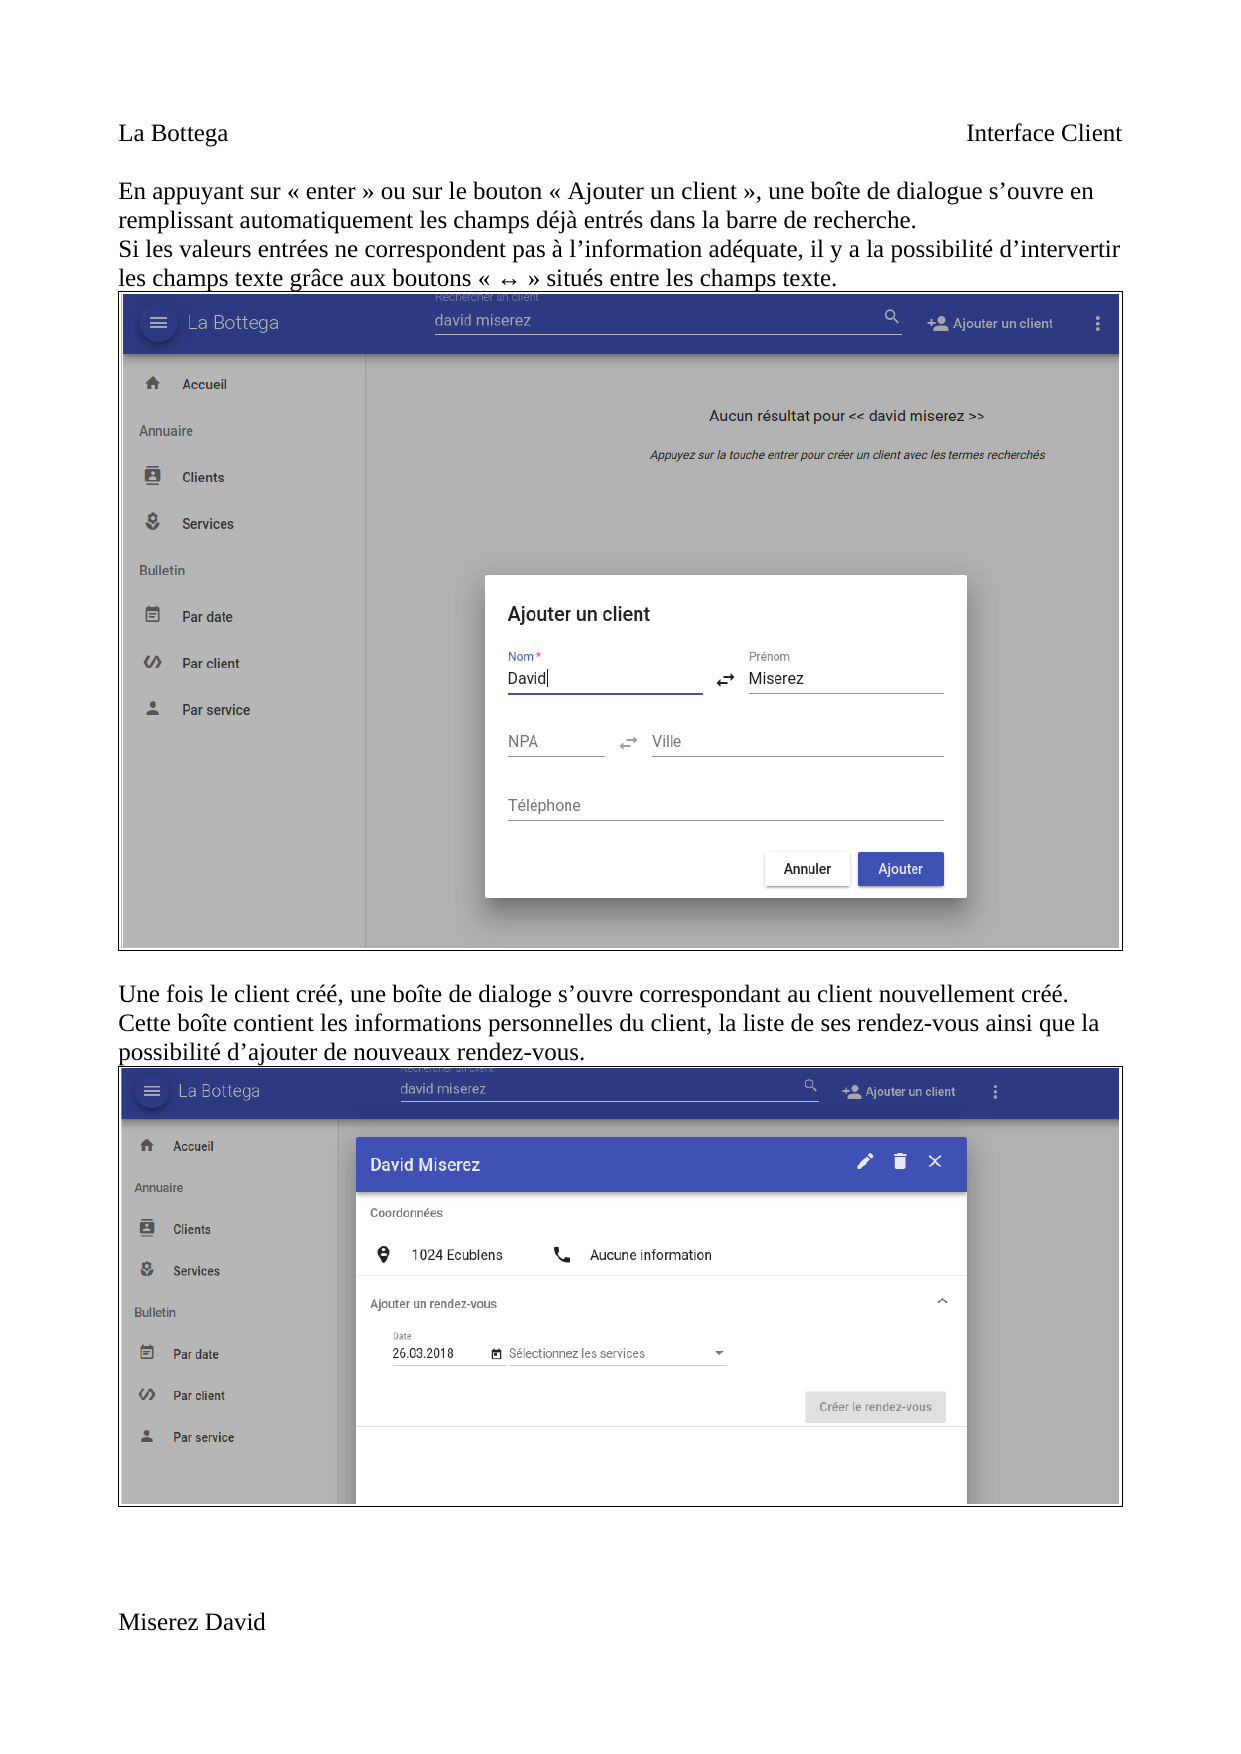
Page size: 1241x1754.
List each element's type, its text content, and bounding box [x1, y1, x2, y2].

text Si les valeurs entrées ne correspondent pas à l’information adéquate, il y a la possibilité d’intervertir les champs texte grâce aux boutons « ↔ » situés entre les champs texte. [118, 234, 1122, 291]
text Une fois le client créé, une boîte de dialoge s’ouvre correspondant au client nouvellement créé. Cette boîte contient les informations personnelles du client, la liste de ses rendez-vous ainsi que la possibilité d’ajouter de nouveaux rendez-vous. [118, 979, 1122, 1066]
picture [121, 1068, 1119, 1504]
picture [121, 294, 1119, 948]
text En appuyant sur « enter » ou sur le bouton « Ajouter un client », une boîte de dialogue s’ouvre en remplissant automatiquement les champs déjà entrés dans la barre de recherche. [118, 176, 1122, 234]
text [119, 292, 1122, 950]
